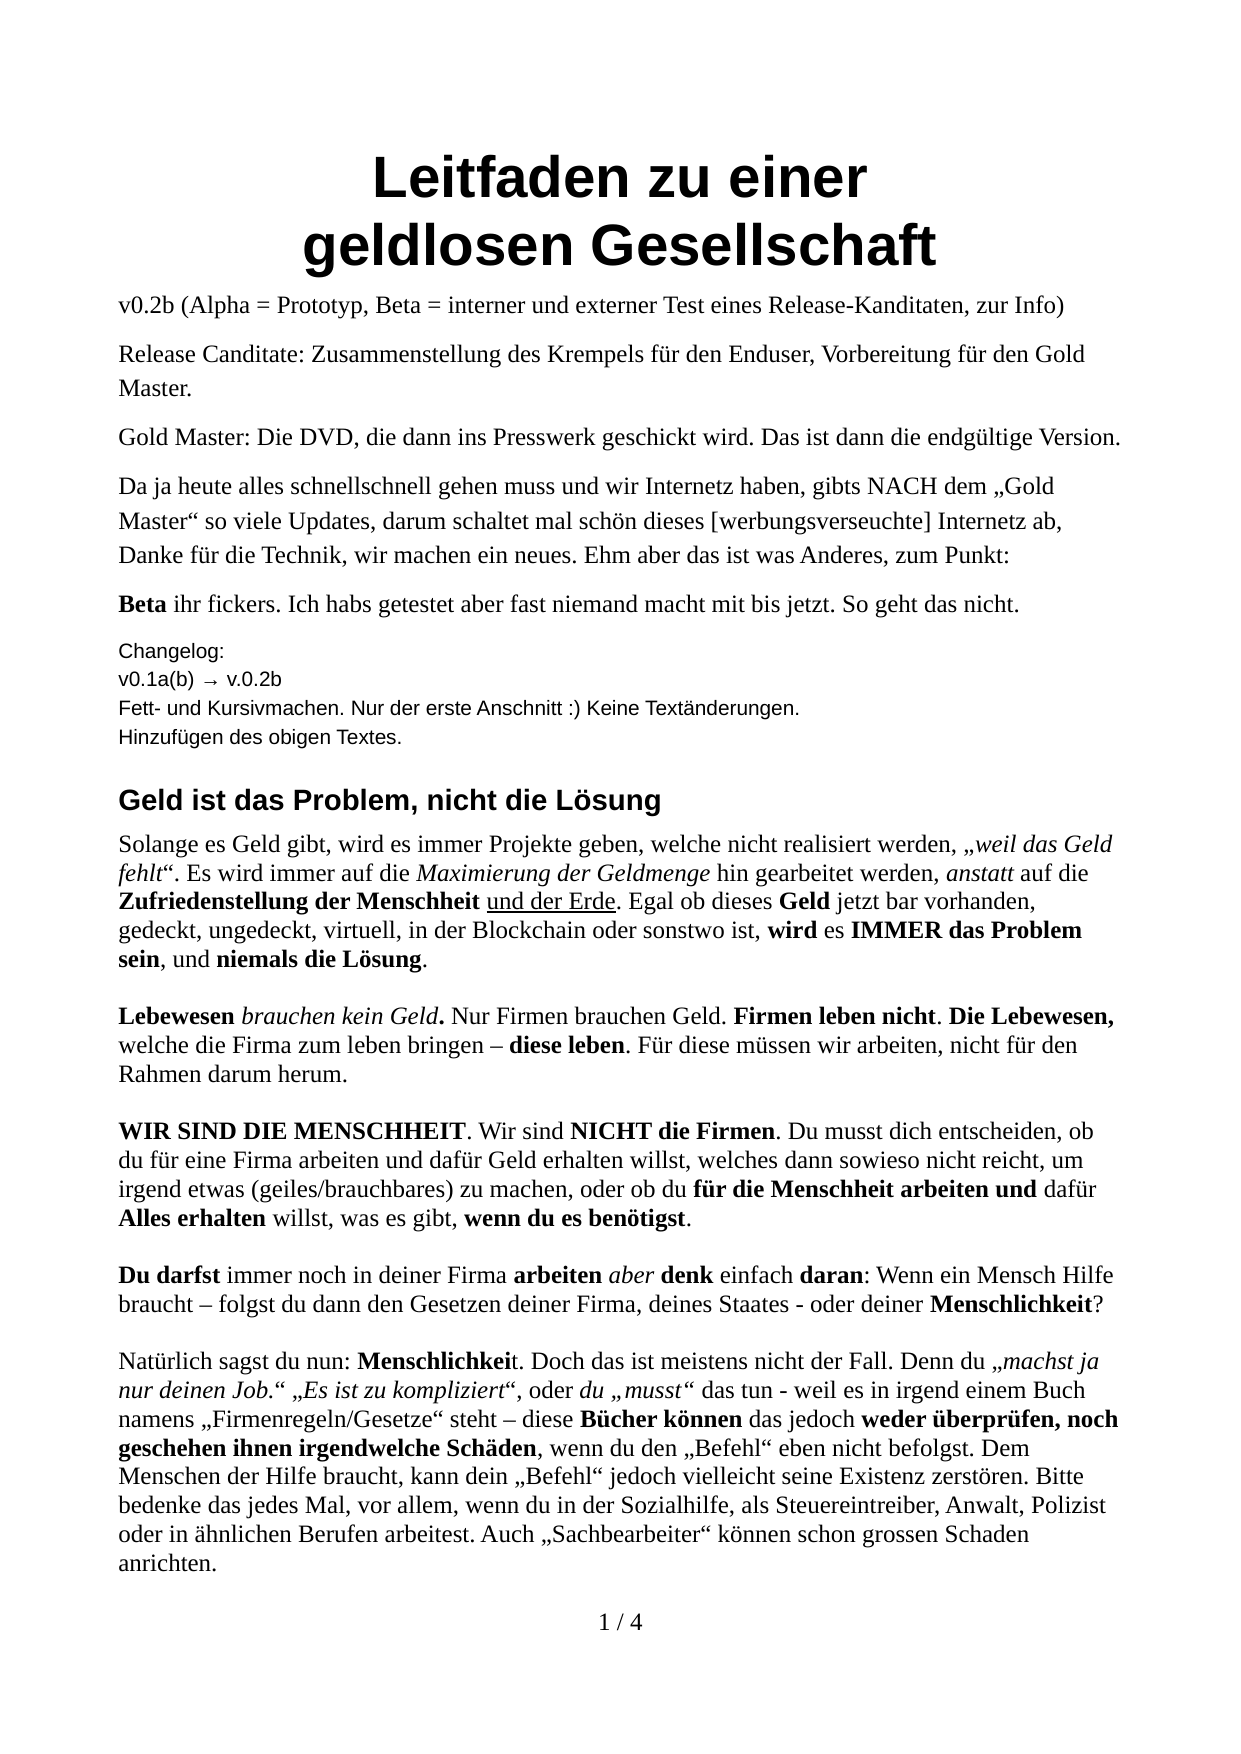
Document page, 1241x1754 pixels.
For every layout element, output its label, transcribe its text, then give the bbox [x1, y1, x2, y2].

subtitle Geld ist das Problem, nicht die Lösung [118, 783, 1122, 816]
text Solange es Geld gibt, wird es immer Projekte geben, welche nicht realisiert werden, „weil das Geld fehlt“. Es wird immer auf die Maximierung der Geldmenge hin gearbeitet werden, anstatt auf die Zufriedenstellung der Menschheit und der Erde. Egal ob dieses Geld jetzt bar vorhanden, gedeckt, ungedeckt, virtuell, in der Blockchain oder sonstwo ist, wird es IMMER das Problem sein, und niemals die Lösung. [118, 829, 1122, 973]
text v0.2b (Alpha = Prototyp, Beta = interner und externer Test eines Release-Kanditaten, zur Info) [118, 290, 1122, 318]
text Changelog: v0.1a(b) → v.0.2b Fett- und Kursivmachen. Nur der erste Anschnitt :) Keine Textänderungen. Hinzufügen des obigen Textes. [118, 638, 1122, 749]
title Leitfaden zu einer geldlosen Gesellschaft [118, 143, 1122, 277]
text Lebewesen brauchen kein Geld. Nur Firmen brauchen Geld. Firmen leben nicht. Die Lebewesen, welche die Firma zum leben bringen – diese leben. Für diese müssen wir arbeiten, nicht für den Rahmen darum herum. [118, 1001, 1122, 1088]
text Du darfst immer noch in deiner Firma arbeiten aber denk einfach daran: Wenn ein Mensch Hilfe braucht – folgst du dann den Gesetzen deiner Firma, deines Staates - oder deiner Menschlichkeit? [118, 1260, 1122, 1318]
text Gold Master: Die DVD, die dann ins Presswerk geschickt wird. Das ist dann die endgültige Version. [118, 422, 1122, 451]
text Release Canditate: Zusammenstellung des Krempels für den Enduser, Vorbereitung für den Gold Master. [118, 339, 1122, 402]
text Da ja heute alles schnellschnell gehen muss und wir Internetz haben, gibts NACH dem „Gold Master“ so viele Updates, darum schaltet mal schön dieses [werbungsverseuchte] Internetz ab, Danke für die Technik, wir machen ein neues. Ehm aber das ist was Anderes, zum Punkt: [118, 471, 1122, 569]
text Beta ihr fickers. Ich habs getestet aber fast niemand macht mit bis jetzt. So geht das nicht. [118, 589, 1122, 618]
text WIR SIND DIE MENSCHHEIT. Wir sind NICHT die Firmen. Du musst dich entscheiden, ob du für eine Firma arbeiten und dafür Geld erhalten willst, welches dann sowieso nicht reicht, um irgend etwas (geiles/brauchbares) zu machen, oder ob du für die Menschheit arbeiten und dafür Alles erhalten willst, was es gibt, wenn du es benötigst. [118, 1116, 1122, 1231]
text Natürlich sagst du nun: Menschlichkeit. Doch das ist meistens nicht der Fall. Denn du „machst ja nur deinen Job.“ „Es ist zu kompliziert“, oder du „musst“ das tun - weil es in irgend einem Buch namens „Firmenregeln/Gesetze“ steht – diese Bücher können das jedoch weder überprüfen, noch geschehen ihnen irgendwelche Schäden, wenn du den „Befehl“ eben nicht befolgst. Dem Menschen der Hilfe braucht, kann dein „Befehl“ jedoch vielleicht seine Existenz zerstören. Bitte bedenke das jedes Mal, vor allem, wenn du in der Sozialhilfe, als Steuereintreiber, Anwalt, Polizist oder in ähnlichen Berufen arbeitest. Auch „Sachbearbeiter“ können schon grossen Schaden anrichten. [118, 1346, 1122, 1576]
